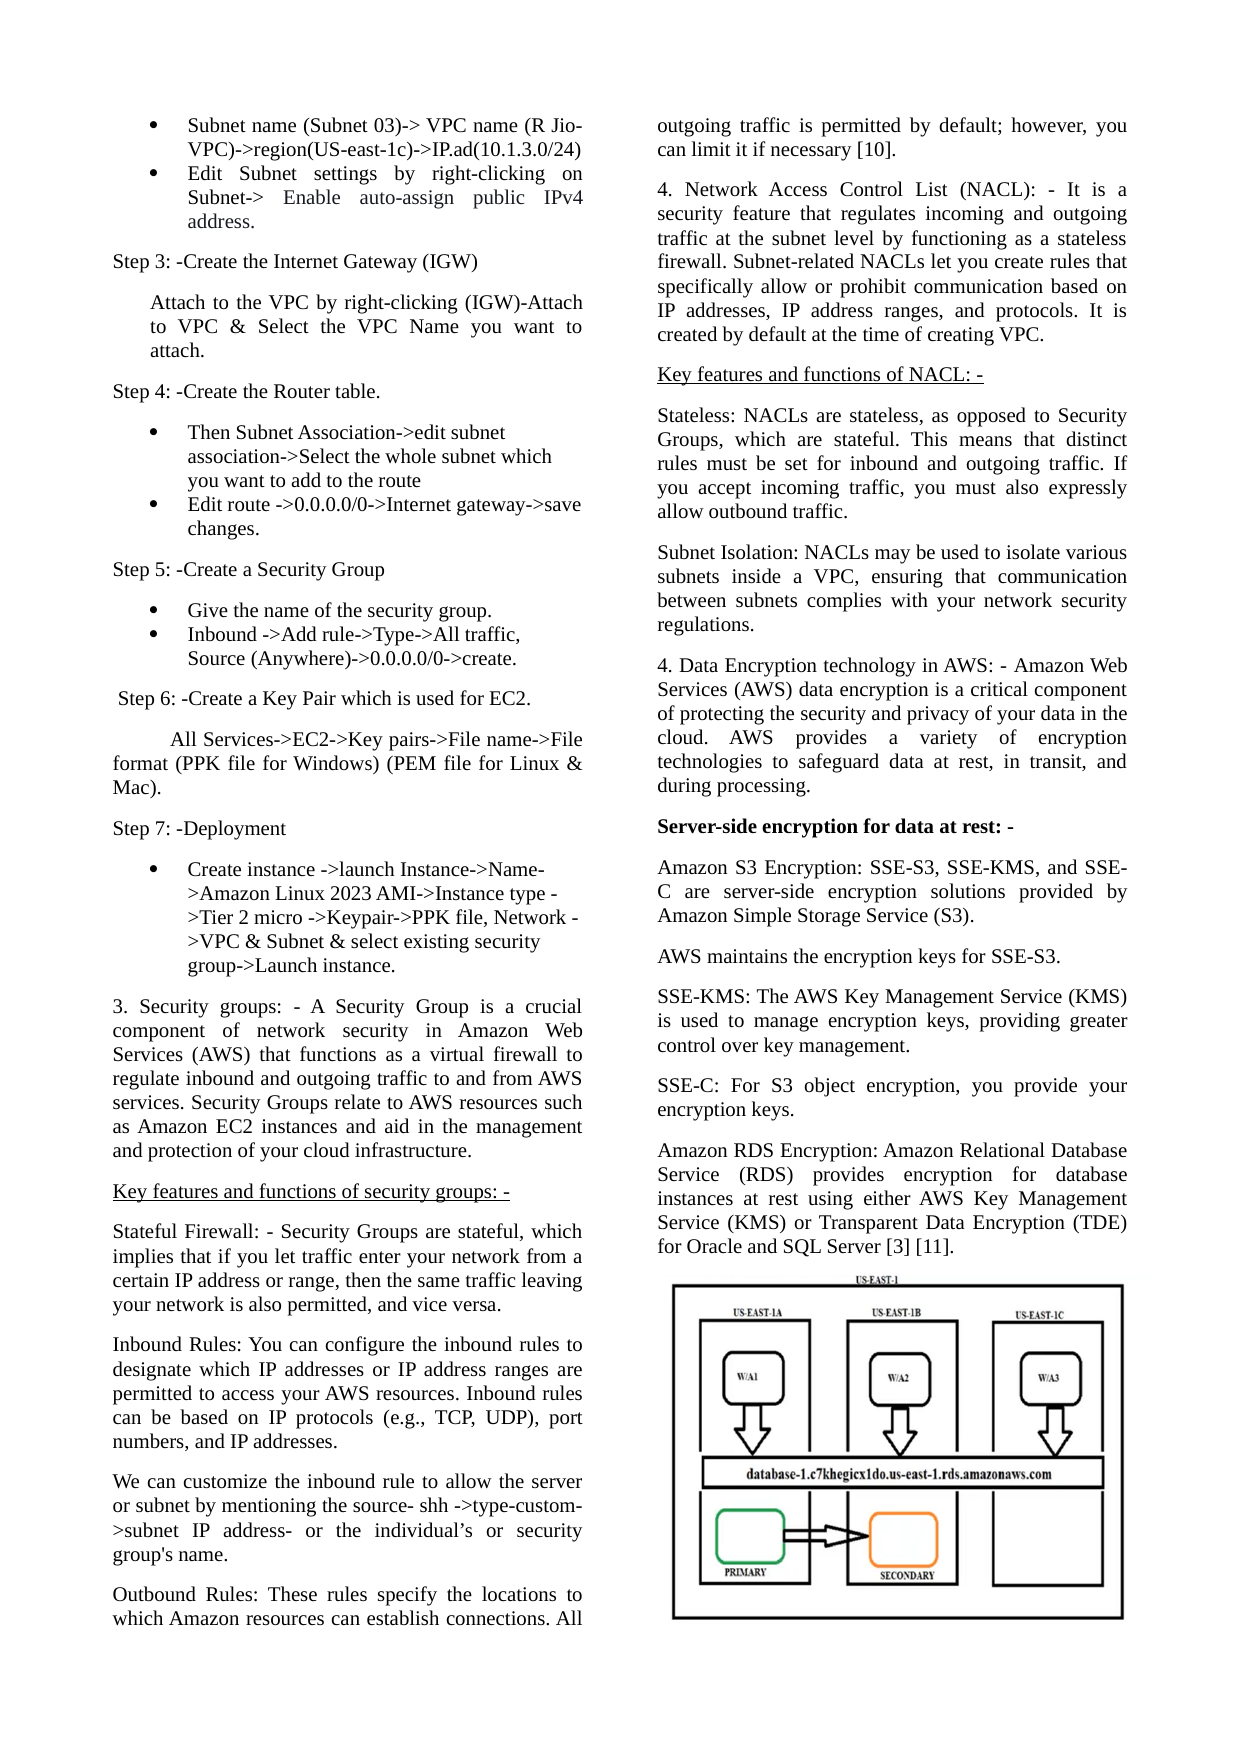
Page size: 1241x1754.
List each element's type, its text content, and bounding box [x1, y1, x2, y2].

list Subnet name (Subnet 03)-> VPC name (R Jio-VPC)->region(US-east-1c)->IP.ad(10.1.3.0/24) [150, 112, 583, 161]
text Step 6: -Create a Key Pair which is used for EC2. [112, 686, 583, 710]
text 4. Data Encryption technology in AWS: - Amazon Web Services (AWS) data encryption is a critical component of protecting the security and privacy of your data in the cloud. AWS provides a variety of encryption technologies to safeguard data at rest, in transit, and during processing. [657, 653, 1128, 797]
text Step 3: -Create the Internet Gateway (IGW) [112, 249, 583, 273]
text Stateless: NACLs are stateless, as opposed to Security Groups, which are stateful. This means that distinct rules must be set for inbound and outgoing traffic. If you accept incoming traffic, you must also expressly allow outbound traffic. [657, 403, 1128, 523]
text 3. Security groups: - A Security Group is a crucial component of network security in Amazon Web Services (AWS) that functions as a virtual firewall to regulate inbound and outgoing traffic to and from AWS services. Security Groups relate to AWS resources such as Amazon EC2 instances and aid in the management and protection of your cloud infrastructure. [112, 994, 583, 1162]
text Amazon RDS Encryption: Amazon Relational Database Service (RDS) provides encryption for database instances at rest using either AWS Key Management Service (KMS) or Transparent Data Encryption (TDE) for Oracle and SQL Server [3] [11]. [657, 1138, 1128, 1258]
list Inbound ->Add rule->Type->All traffic, Source (Anywhere)->0.0.0.0/0->create. [150, 622, 583, 670]
text We can customize the inbound rule to allow the server or subnet by mentioning the source- shh ->type-custom->subnet IP address- or the individual’s or security group's name. [112, 1469, 583, 1566]
list Edit Subnet settings by right-clicking on Subnet-> Enable auto-assign public IPv4 address. [150, 161, 583, 233]
list Give the name of the security group. [150, 597, 583, 622]
text outgoing traffic is permitted by default; however, you can limit it if necessary [10]. [657, 112, 1128, 161]
text Step 5: -Create a Security Group [112, 557, 583, 581]
text Step 7: -Deployment [112, 816, 583, 840]
text Key features and functions of security groups: - [112, 1179, 583, 1203]
text Subnet Isolation: NACLs may be used to isolate various subnets inside a VPC, ensuring that communication between subnets complies with your network security regulations. [657, 540, 1128, 636]
text SSE-KMS: The AWS Key Management Service (KMS) is used to manage encryption keys, providing greater control over key management. [657, 984, 1128, 1057]
text SSE-C: For S3 object encryption, you provide your encryption keys. [657, 1073, 1128, 1121]
text Inbound Rules: You can configure the inbound rules to designate which IP addresses or IP address ranges are permitted to access your AWS resources. Inbound rules can be based on IP protocols (e.g., TCP, UDP), port numbers, and IP addresses. [112, 1332, 583, 1453]
text Stateful Firewall: - Security Groups are stateful, which implies that if you let traffic enter your network from a certain IP address or range, then the same traffic leaving your network is also permitted, and vice versa. [112, 1219, 583, 1316]
list Create instance ->launch Instance->Name->Amazon Linux 2023 AMI->Instance type ->Tier 2 micro ->Keypair->PPK file, Network ->VPC & Subnet & select existing security group->Launch instance. [150, 857, 583, 977]
text All Services->EC2->Key pairs->File name->File format (PPK file for Windows) (PEM file for Linux & Mac). [112, 727, 583, 799]
text Key features and functions of NACL: - [657, 362, 1128, 386]
text AWS maintains the encryption keys for SSE-S3. [657, 944, 1128, 968]
list Then Subnet Association->edit subnet association->Select the whole subnet which you want to add to the route [150, 420, 583, 492]
text Amazon S3 Encryption: SSE-S3, SSE-KMS, and SSE-C are server-side encryption solutions provided by Amazon Simple Storage Service (S3). [657, 855, 1128, 927]
text Outbound Rules: These rules specify the locations to which Amazon resources can establish connections. All [112, 1582, 583, 1630]
text Attach to the VPC by right-clicking (IGW)-Attach to VPC & Select the VPC Name you want to attach. [150, 290, 583, 362]
text Step 4: -Create the Router table. [112, 379, 583, 403]
text Server-side encryption for data at rest: - [657, 814, 1128, 838]
list Edit route ->0.0.0.0/0->Internet gateway->save changes. [150, 492, 583, 540]
text 4. Network Access Control List (NACL): - It is a security feature that regulates incoming and outgoing traffic at the subnet level by functioning as a stateless firewall. Subnet-related NACLs let you create rules that specifically allow or prohibit communication based on IP addresses, IP address ranges, and protocols. It is created by default at the time of creating VPC. [657, 177, 1128, 346]
